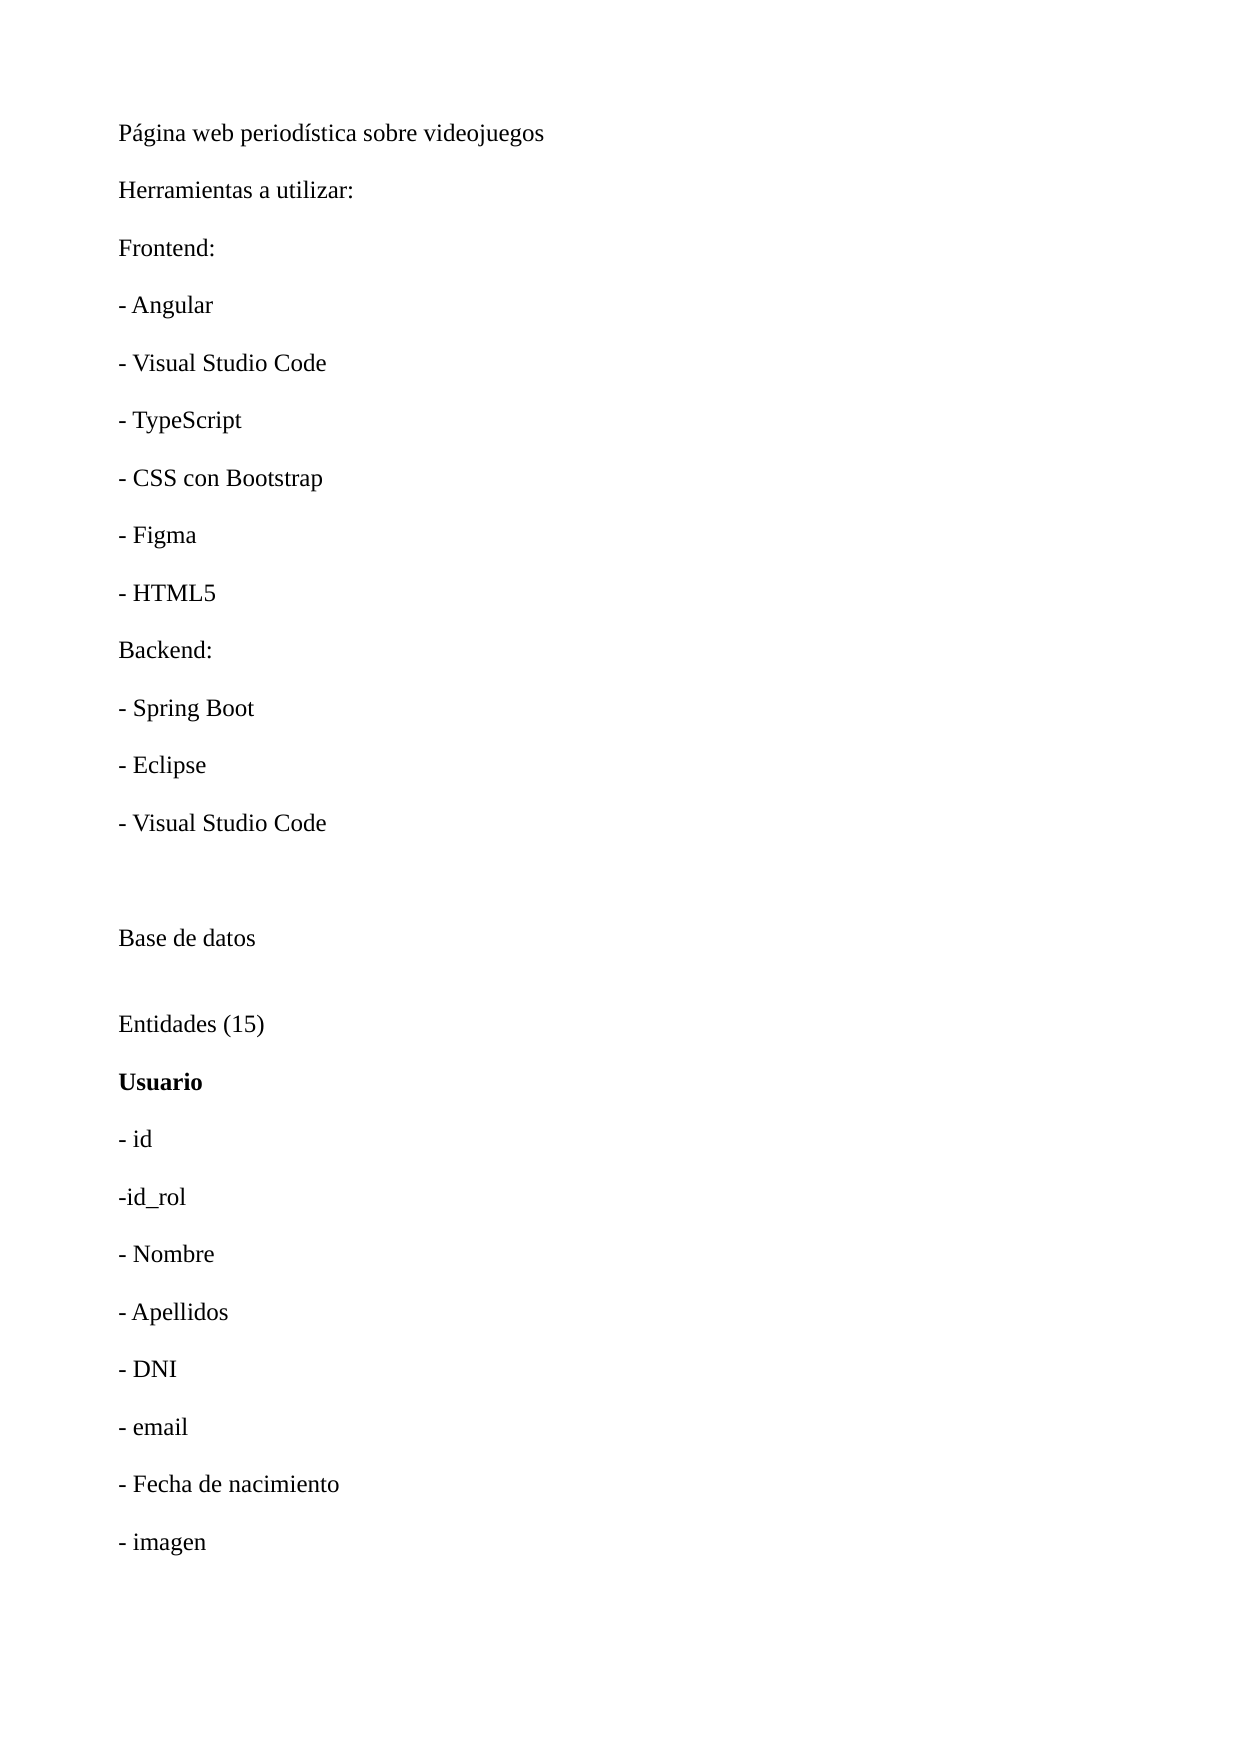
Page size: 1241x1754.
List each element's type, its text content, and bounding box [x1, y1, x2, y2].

text - Apellidos [118, 1297, 1122, 1326]
text - email [118, 1412, 1122, 1441]
text - imagen [118, 1527, 1122, 1556]
text Backend: [118, 636, 1122, 664]
text - Fecha de nacimiento [118, 1469, 1122, 1498]
text Frontend: [118, 233, 1122, 262]
text Página web periodística sobre videojuegos [118, 118, 1122, 147]
text - Figma [118, 521, 1122, 549]
text Base de datos [118, 923, 1122, 952]
text - HTML5 [118, 578, 1122, 607]
text - Eclipse [118, 751, 1122, 779]
text - Angular [118, 291, 1122, 319]
text - Nombre [118, 1239, 1122, 1268]
text Usuario [118, 1067, 1122, 1096]
text Herramientas a utilizar: [118, 176, 1122, 233]
text - CSS con Bootstrap [118, 463, 1122, 492]
text - Spring Boot [118, 693, 1122, 722]
text - id [118, 1124, 1122, 1153]
text - DNI [118, 1354, 1122, 1383]
text - Visual Studio Code [118, 808, 1122, 837]
text Entidades (15) [118, 1009, 1122, 1038]
text - Visual Studio Code [118, 348, 1122, 377]
text - TypeScript [118, 406, 1122, 434]
text -id_rol [118, 1182, 1122, 1211]
